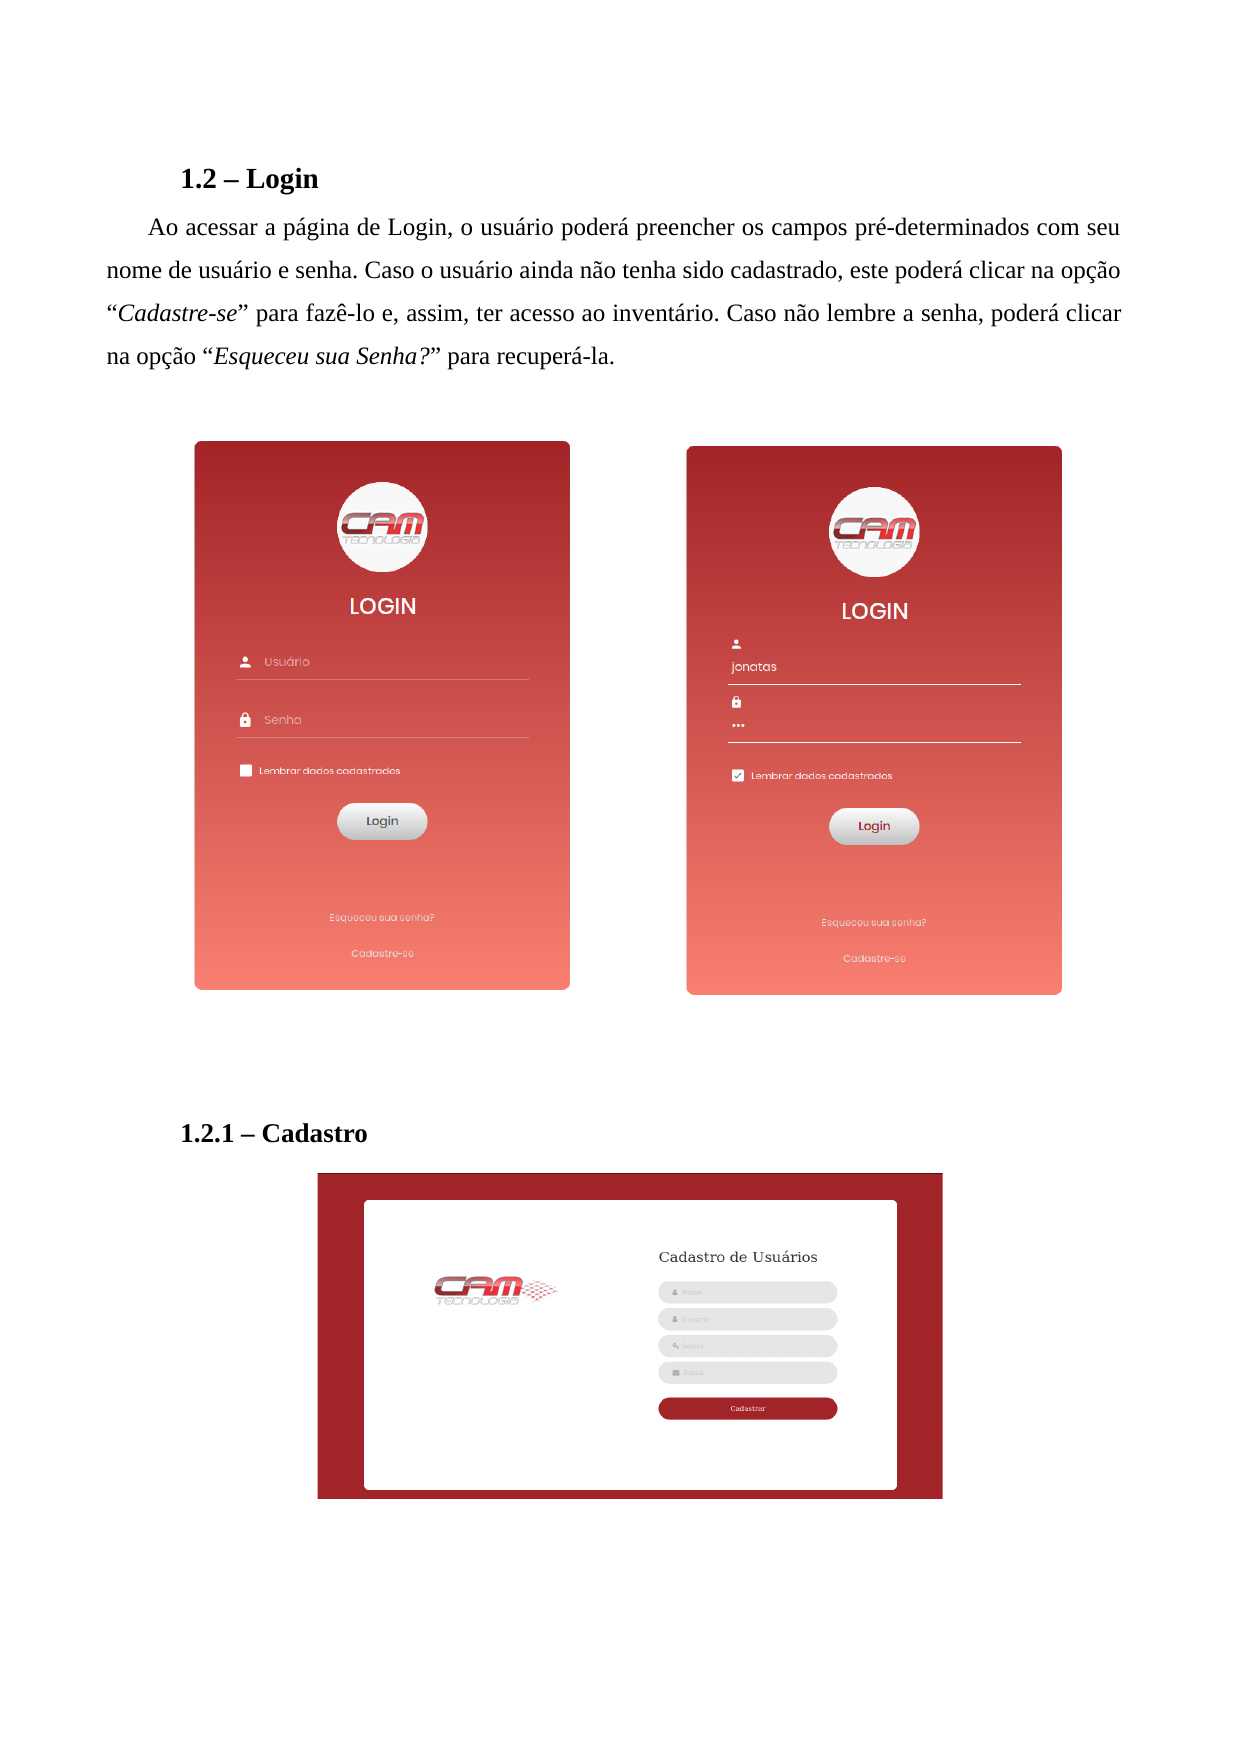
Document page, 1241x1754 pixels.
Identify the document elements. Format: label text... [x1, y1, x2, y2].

picture [317, 1173, 943, 1499]
text 1.2.1 – Cadastro [106, 1117, 1122, 1148]
text 1.2 – Login [106, 161, 1122, 195]
picture [177, 435, 585, 998]
picture [669, 434, 1068, 1008]
text Ao acessar a página de Login, o usuário poderá preencher os campos pré-determinados com seu nome de usuário e senha. Caso o usuário ainda não tenha sido cadastrado, este poderá clicar na opção “Cadastre-se” para fazê-lo e, assim, ter acesso ao inventário. Caso não lembre a senha, poderá clicar na opção “Esqueceu sua Senha?” para recuperá-la. [106, 212, 1122, 370]
